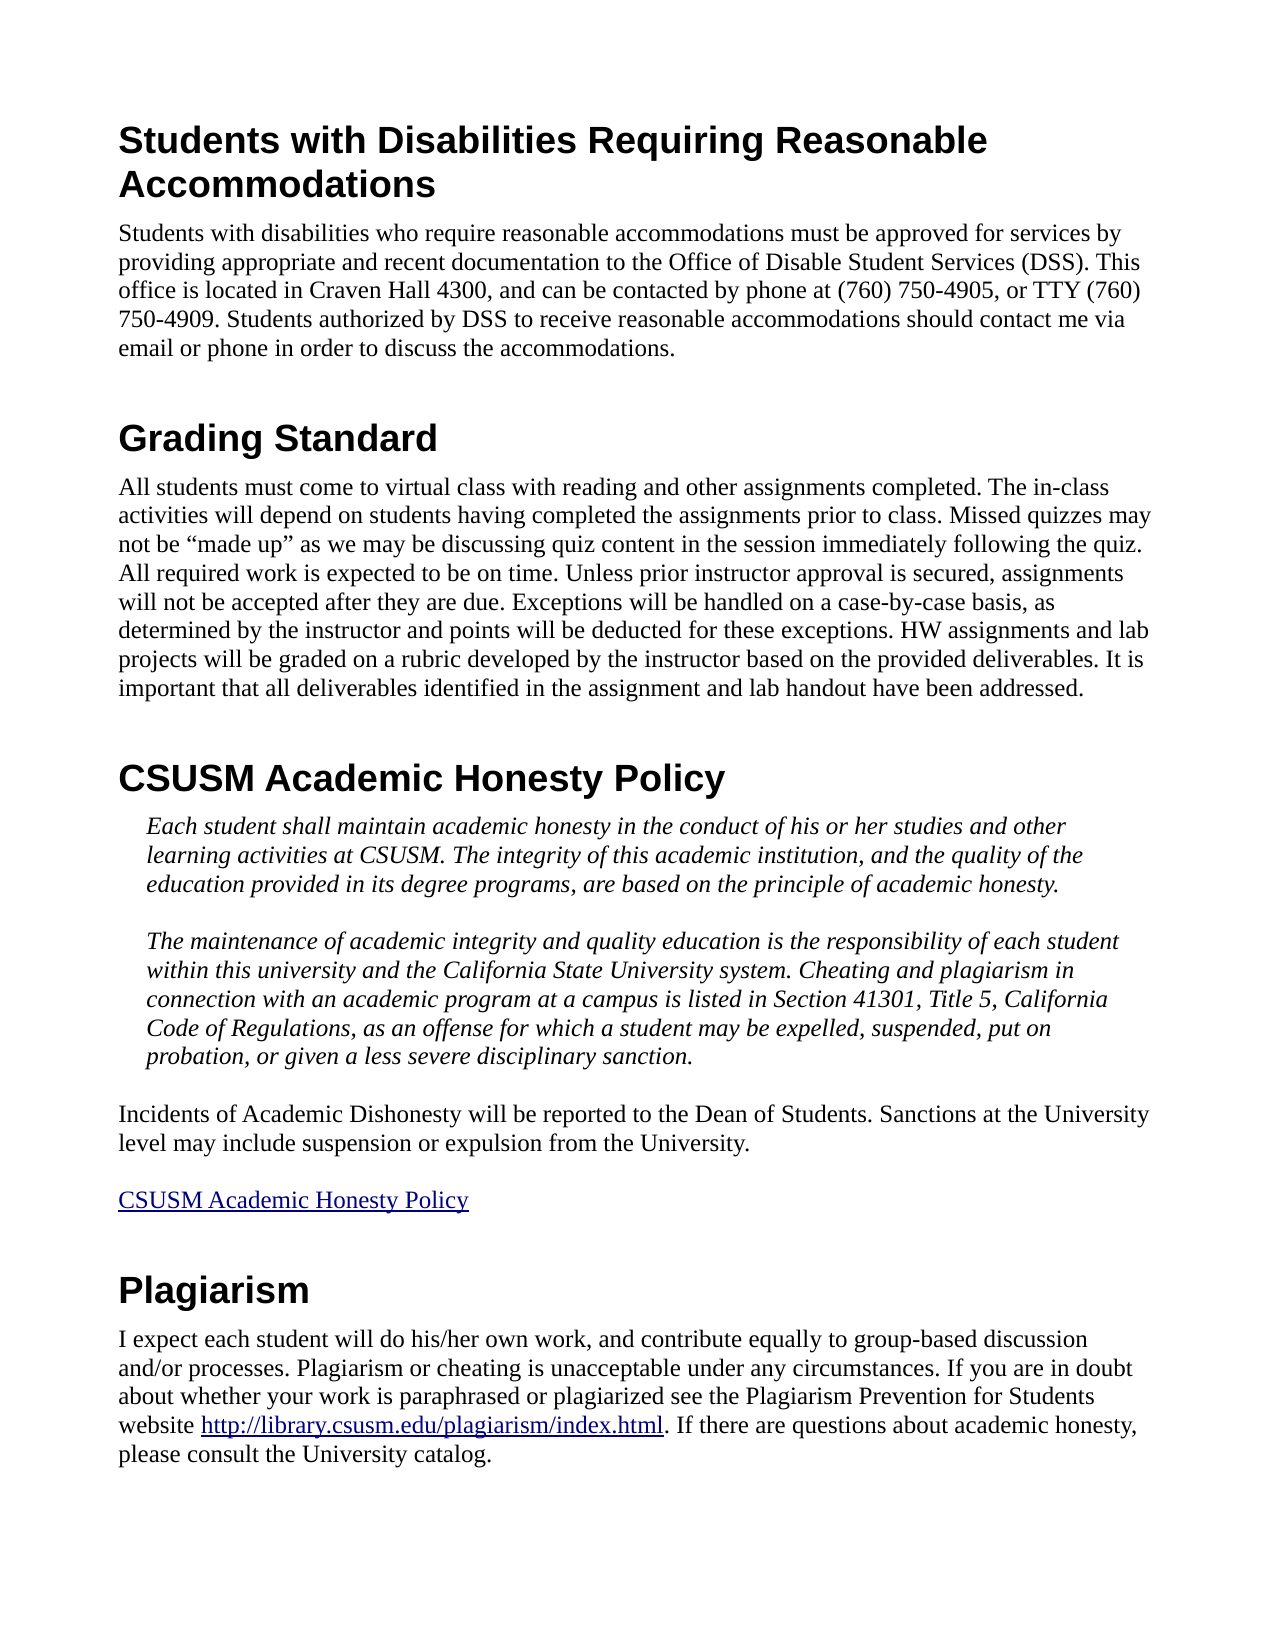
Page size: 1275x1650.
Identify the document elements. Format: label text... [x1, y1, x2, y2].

text Students with disabilities who require reasonable accommodations must be approved for services by providing appropriate and recent documentation to the Office of Disable Student Services (DSS). This office is located in Craven Hall 4300, and can be contacted by phone at (760) 750-4905, or TTY (760) 750-4909. Students authorized by DSS to receive reasonable accommodations should contact me via email or phone in order to discuss the accommodations. [118, 218, 1157, 362]
text I expect each student will do his/her own work, and contribute equally to group-based discussion and/or processes. Plagiarism or cheating is unacceptable under any circumstances. If you are in doubt about whether your work is paraphrased or plagiarized see the Plagiarism Prevention for Students website http://library.csusm.edu/plagiarism/index.html. If there are questions about academic honesty, please consult the University catalog. [118, 1324, 1157, 1468]
subtitle Grading Standard [118, 415, 1157, 459]
text Each student shall maintain academic honesty in the conduct of his or her studies and other learning activities at CSUSM. The integrity of this academic institution, and the quality of the education provided in its degree programs, are based on the principle of academic honesty. [146, 811, 1157, 898]
text The maintenance of academic integrity and quality education is the responsibility of each student within this university and the California State University system. Cheating and plagiarism in connection with an academic program at a campus is listed in Section 41301, Title 5, California Code of Regulations, as an offense for which a student may be expelled, suspended, put on probation, or given a less severe disciplinary sanction. [146, 926, 1157, 1070]
text CSUSM Academic Honesty Policy [118, 1185, 1157, 1214]
subtitle CSUSM Academic Honesty Policy [118, 755, 1157, 799]
subtitle Plagiarism [118, 1268, 1157, 1311]
subtitle Students with Disabilities Requiring Reasonable Accommodations [118, 118, 1157, 205]
text Incidents of Academic Dishonesty will be reported to the Dean of Students. Sanctions at the University level may include suspension or expulsion from the University. [118, 1099, 1157, 1156]
text All students must come to virtual class with reading and other assignments completed. The in-class activities will depend on students having completed the assignments prior to class. Missed quizzes may not be “made up” as we may be discussing quiz content in the session immediately following the quiz. All required work is expected to be on time. Unless prior instructor approval is secured, assignments will not be accepted after they are due. Exceptions will be handled on a case-by-case basis, as determined by the instructor and points will be deducted for these exceptions. HW assignments and lab projects will be graded on a rubric developed by the instructor based on the provided deliverables. It is important that all deliverables identified in the assignment and lab handout have been addressed. [118, 472, 1157, 702]
